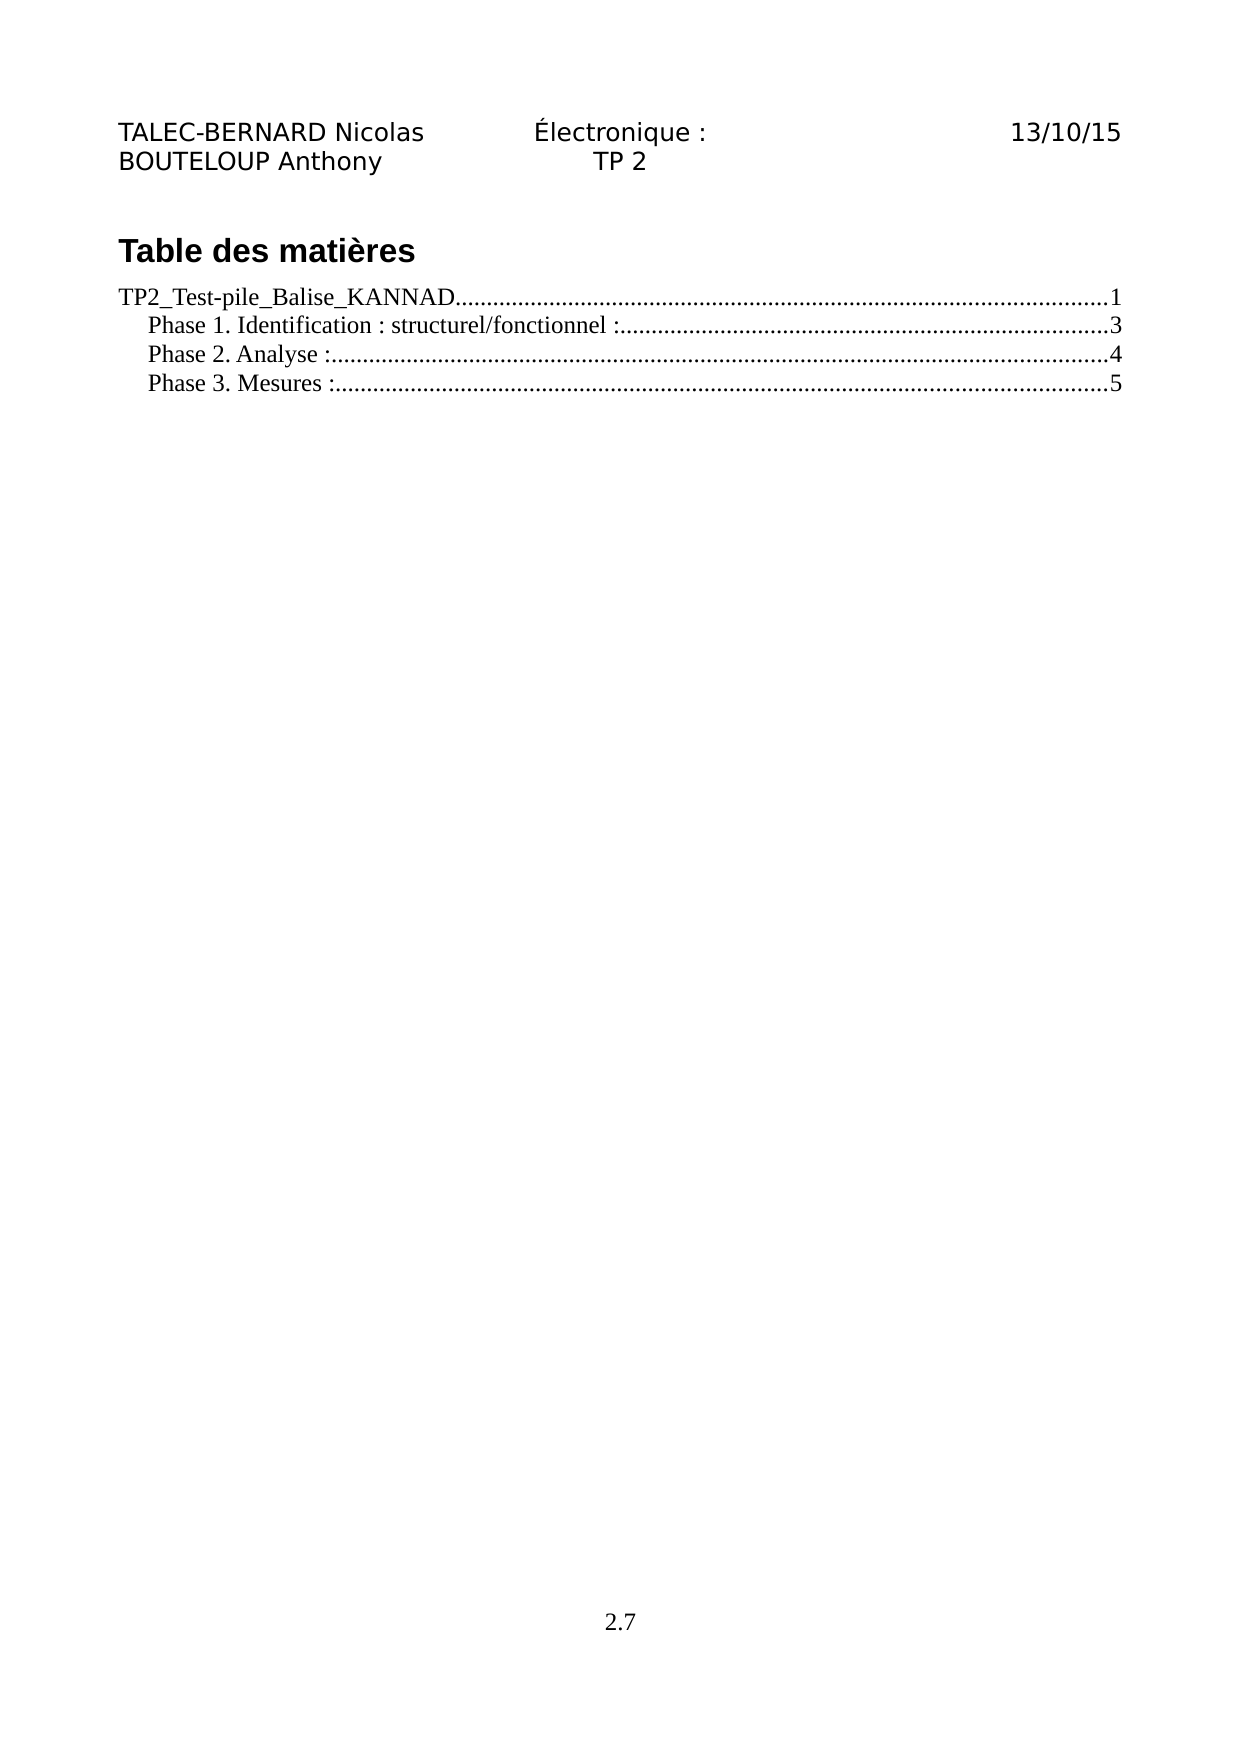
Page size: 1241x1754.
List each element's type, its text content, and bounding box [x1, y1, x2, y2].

text Phase 2. Analyse : 4 [148, 339, 1122, 368]
subtitle Table des matières [118, 231, 1122, 269]
text TP2_Test-pile_Balise_KANNAD 1 [118, 282, 1122, 311]
text Phase 3. Mesures : 5 [148, 368, 1122, 397]
text Phase 1. Identification : structurel/fonctionnel : 3 [148, 311, 1122, 339]
